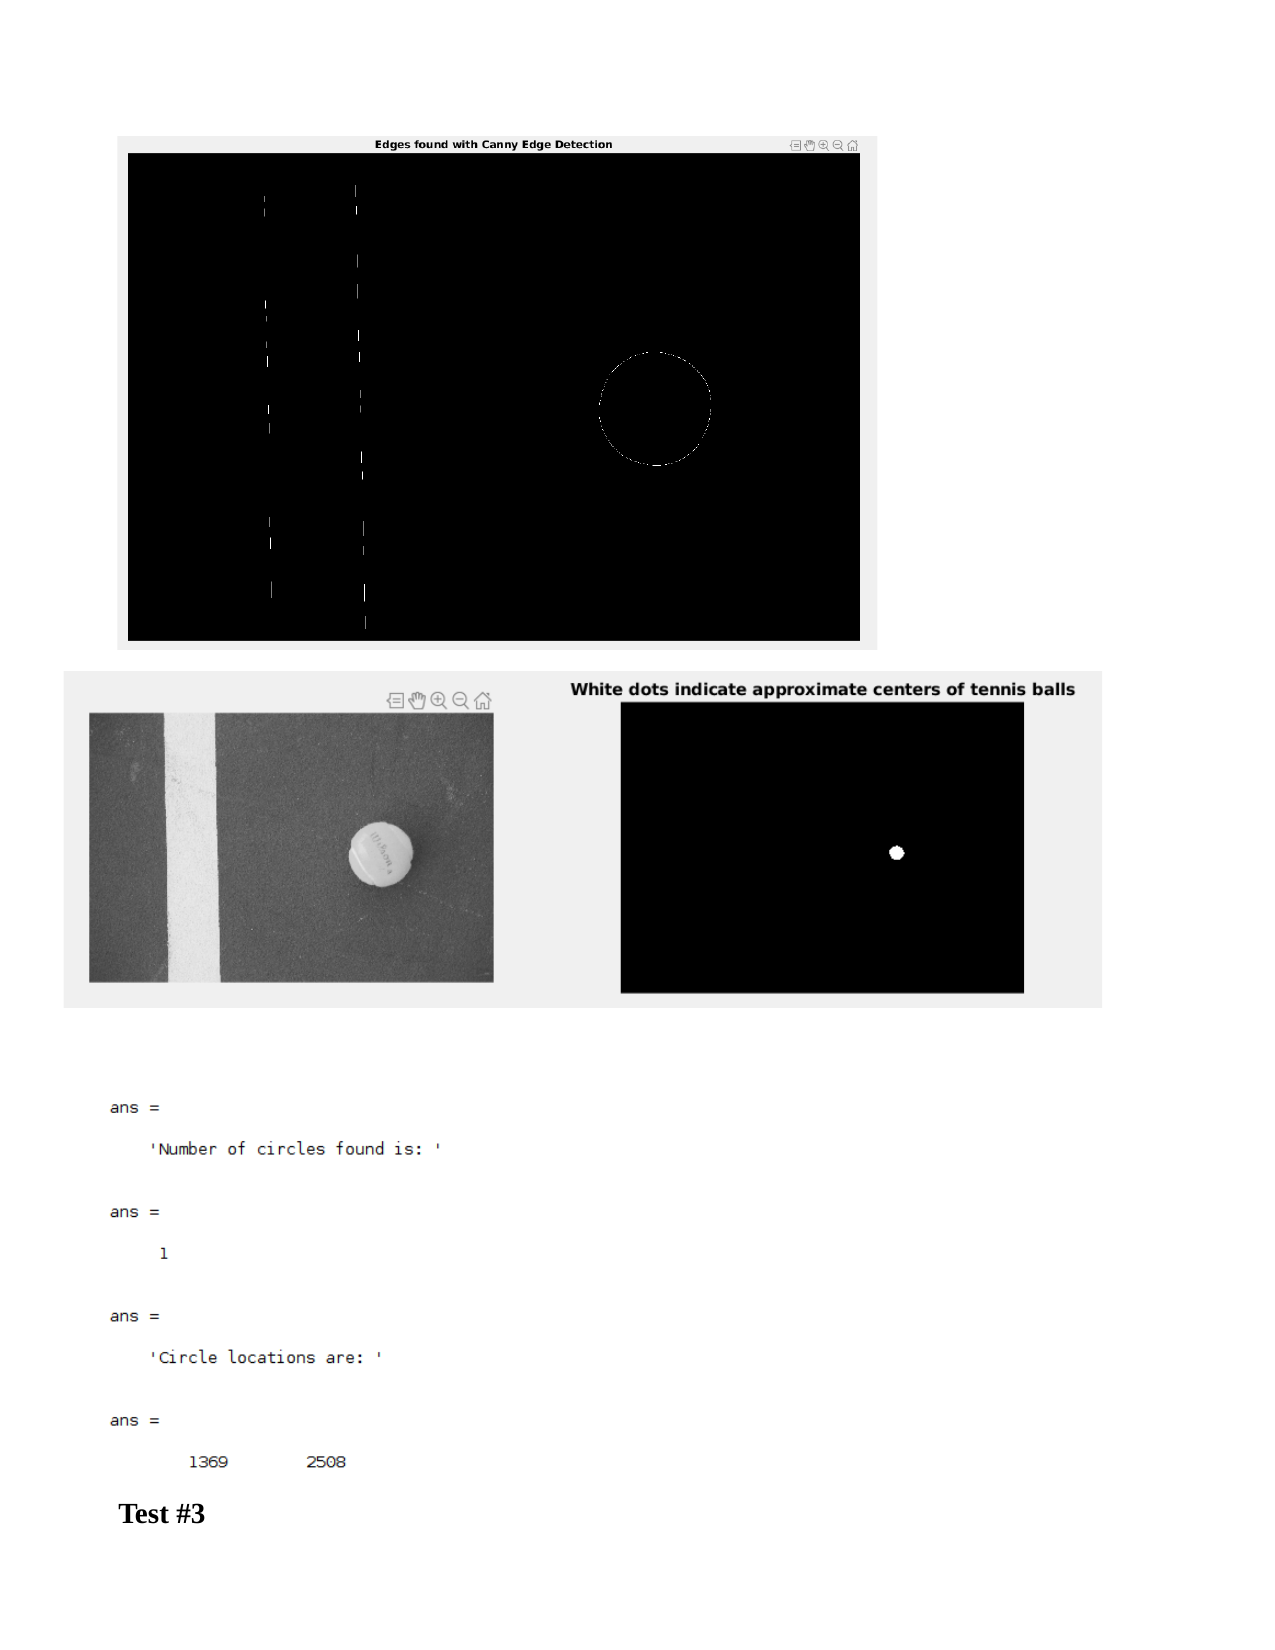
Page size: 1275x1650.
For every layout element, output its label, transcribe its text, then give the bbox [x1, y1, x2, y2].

picture [106, 1086, 452, 1492]
picture [117, 136, 878, 650]
picture [63, 671, 1103, 1008]
text Test #3 [118, 1496, 1157, 1530]
